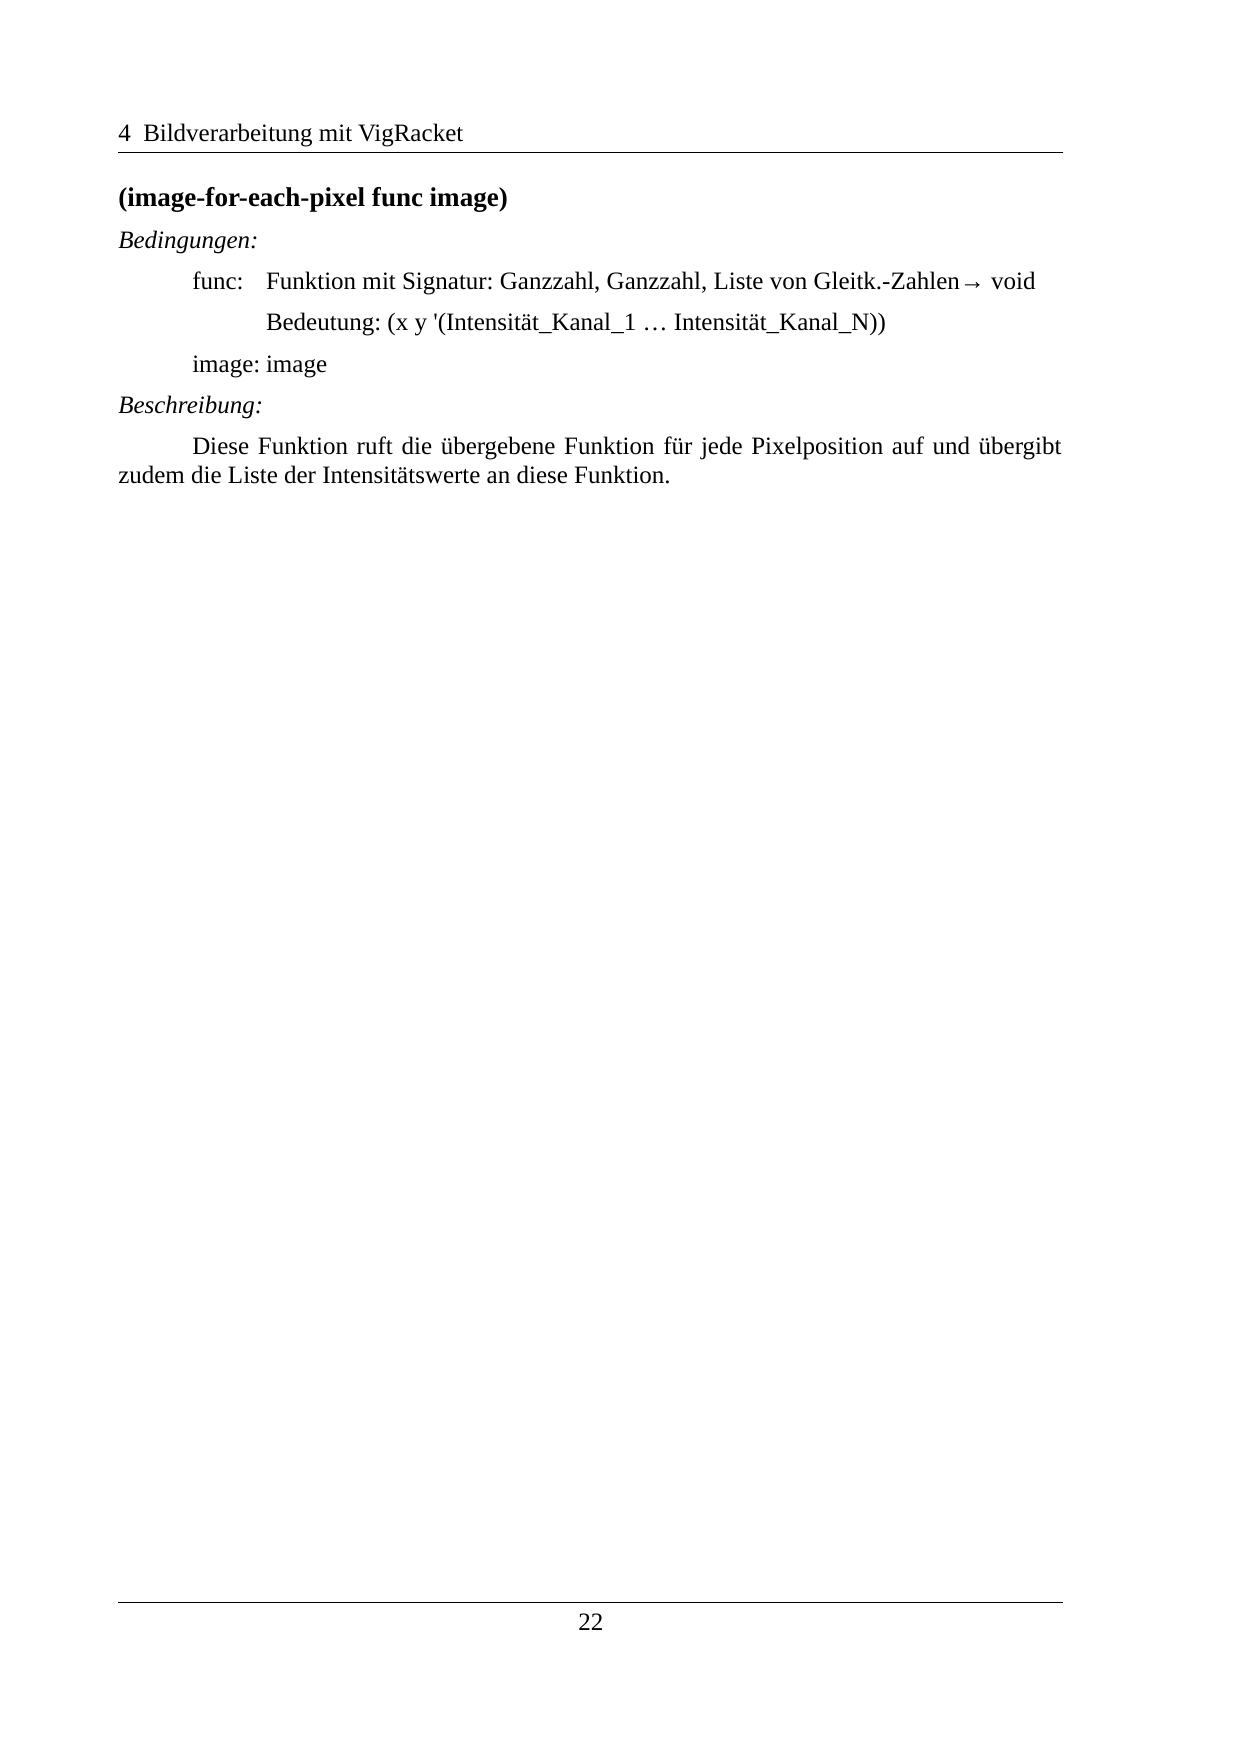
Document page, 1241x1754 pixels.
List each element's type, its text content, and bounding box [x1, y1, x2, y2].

text (image-for-each-pixel func image) [118, 181, 1063, 212]
text Bedeutung: (x y '(Intensität_Kanal_1 … Intensität_Kanal_N)) [118, 307, 1063, 336]
text image: image [118, 349, 1063, 377]
text func: Funktion mit Signatur: Ganzzahl, Ganzzahl, Liste von Gleitk.-Zahlen→ void [118, 266, 1063, 295]
text Beschreibung: [118, 390, 1063, 419]
text Diese Funktion ruft die übergebene Funktion für jede Pixelposition auf und übergibt zudem die Liste der Intensitätswerte an diese Funktion. [118, 431, 1063, 489]
text Bedingungen: [118, 225, 1063, 254]
